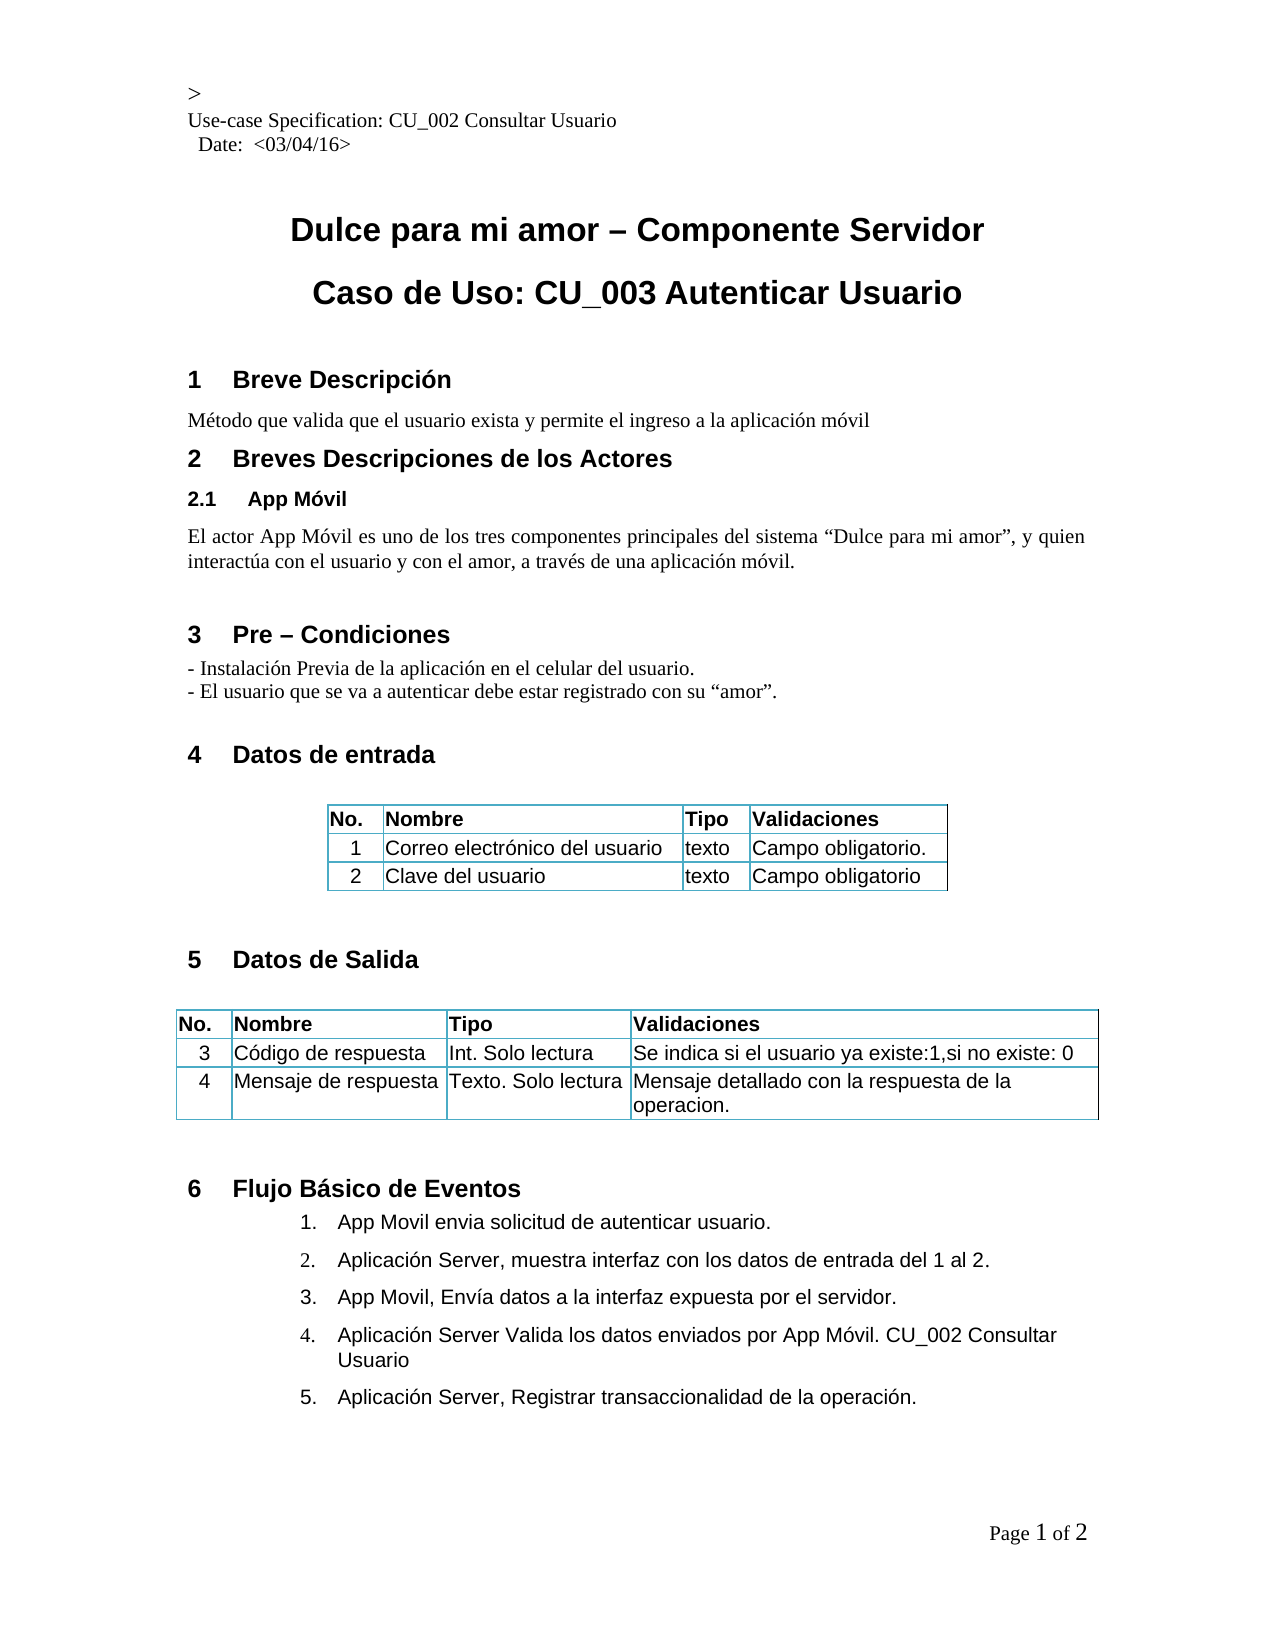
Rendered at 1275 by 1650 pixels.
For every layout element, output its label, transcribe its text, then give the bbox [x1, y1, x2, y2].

table_header Nombre [233, 1011, 446, 1037]
table_cell Campo obligatorio. [751, 834, 947, 861]
table_header No. [177, 1011, 231, 1037]
table_cell Se indica si el usuario ya existe:1,si no existe: 0 [632, 1039, 1098, 1066]
subtitle App Móvil [187, 485, 1087, 510]
table_header No. [329, 806, 383, 832]
table_header Nombre [384, 806, 682, 832]
table_cell Mensaje de respuesta [233, 1068, 446, 1119]
table_header Validaciones [751, 806, 947, 832]
table_cell Código de respuesta [233, 1039, 446, 1066]
title Caso de Uso: CU_003 Autenticar Usuario [187, 273, 1087, 312]
table_cell texto [684, 834, 749, 861]
table_cell 3 [177, 1039, 231, 1066]
title Dulce para mi amor – Componente Servidor [187, 210, 1087, 248]
table_header Validaciones [632, 1011, 1098, 1037]
table_cell 4 [177, 1068, 231, 1119]
text - Instalación Previa de la aplicación en el celular del usuario. [187, 655, 1087, 679]
subtitle Breves Descripciones de los Actores [187, 444, 1087, 473]
list Aplicación Server, Registrar transaccionalidad de la operación. [300, 1384, 1087, 1409]
table_cell Texto. Solo lectura [448, 1068, 630, 1119]
table_cell texto [684, 863, 749, 890]
subtitle Pre – Condiciones [187, 620, 1087, 649]
subtitle Datos de Salida [187, 945, 1087, 974]
subtitle Breve Descripción [187, 365, 1087, 394]
subtitle El actor App Móvil es uno de los tres componentes principales del sistema “Dulce para mi amor”, y quien interactúa con el usuario y con el amor, a través de una aplicación móvil. [187, 523, 1087, 573]
list App Movil envia solicitud de autenticar usuario. [300, 1209, 1087, 1234]
subtitle Flujo Básico de Eventos [187, 1174, 1087, 1203]
list Aplicación Server Valida los datos enviados por App Móvil. CU_002 Consultar Usuario [300, 1322, 1087, 1372]
table_cell Clave del usuario [384, 863, 682, 890]
subtitle Datos de entrada [187, 740, 1087, 769]
table_cell Int. Solo lectura [448, 1039, 630, 1066]
table_header Tipo [448, 1011, 630, 1037]
text - El usuario que se va a autenticar debe estar registrado con su “amor”. [187, 679, 1087, 703]
table_cell Correo electrónico del usuario [384, 834, 682, 861]
table_cell 2 [329, 863, 383, 890]
table_cell 1 [329, 834, 383, 861]
list Aplicación Server, muestra interfaz con los datos de entrada del 1 al 2. [300, 1247, 1087, 1272]
table_header Tipo [684, 806, 749, 832]
subtitle Método que valida que el usuario exista y permite el ingreso a la aplicación móvil [187, 407, 1087, 432]
table_cell Campo obligatorio [751, 863, 947, 890]
table_cell Mensaje detallado con la respuesta de la operacion. [632, 1068, 1098, 1119]
list App Movil, Envía datos a la interfaz expuesta por el servidor. [300, 1284, 1087, 1309]
